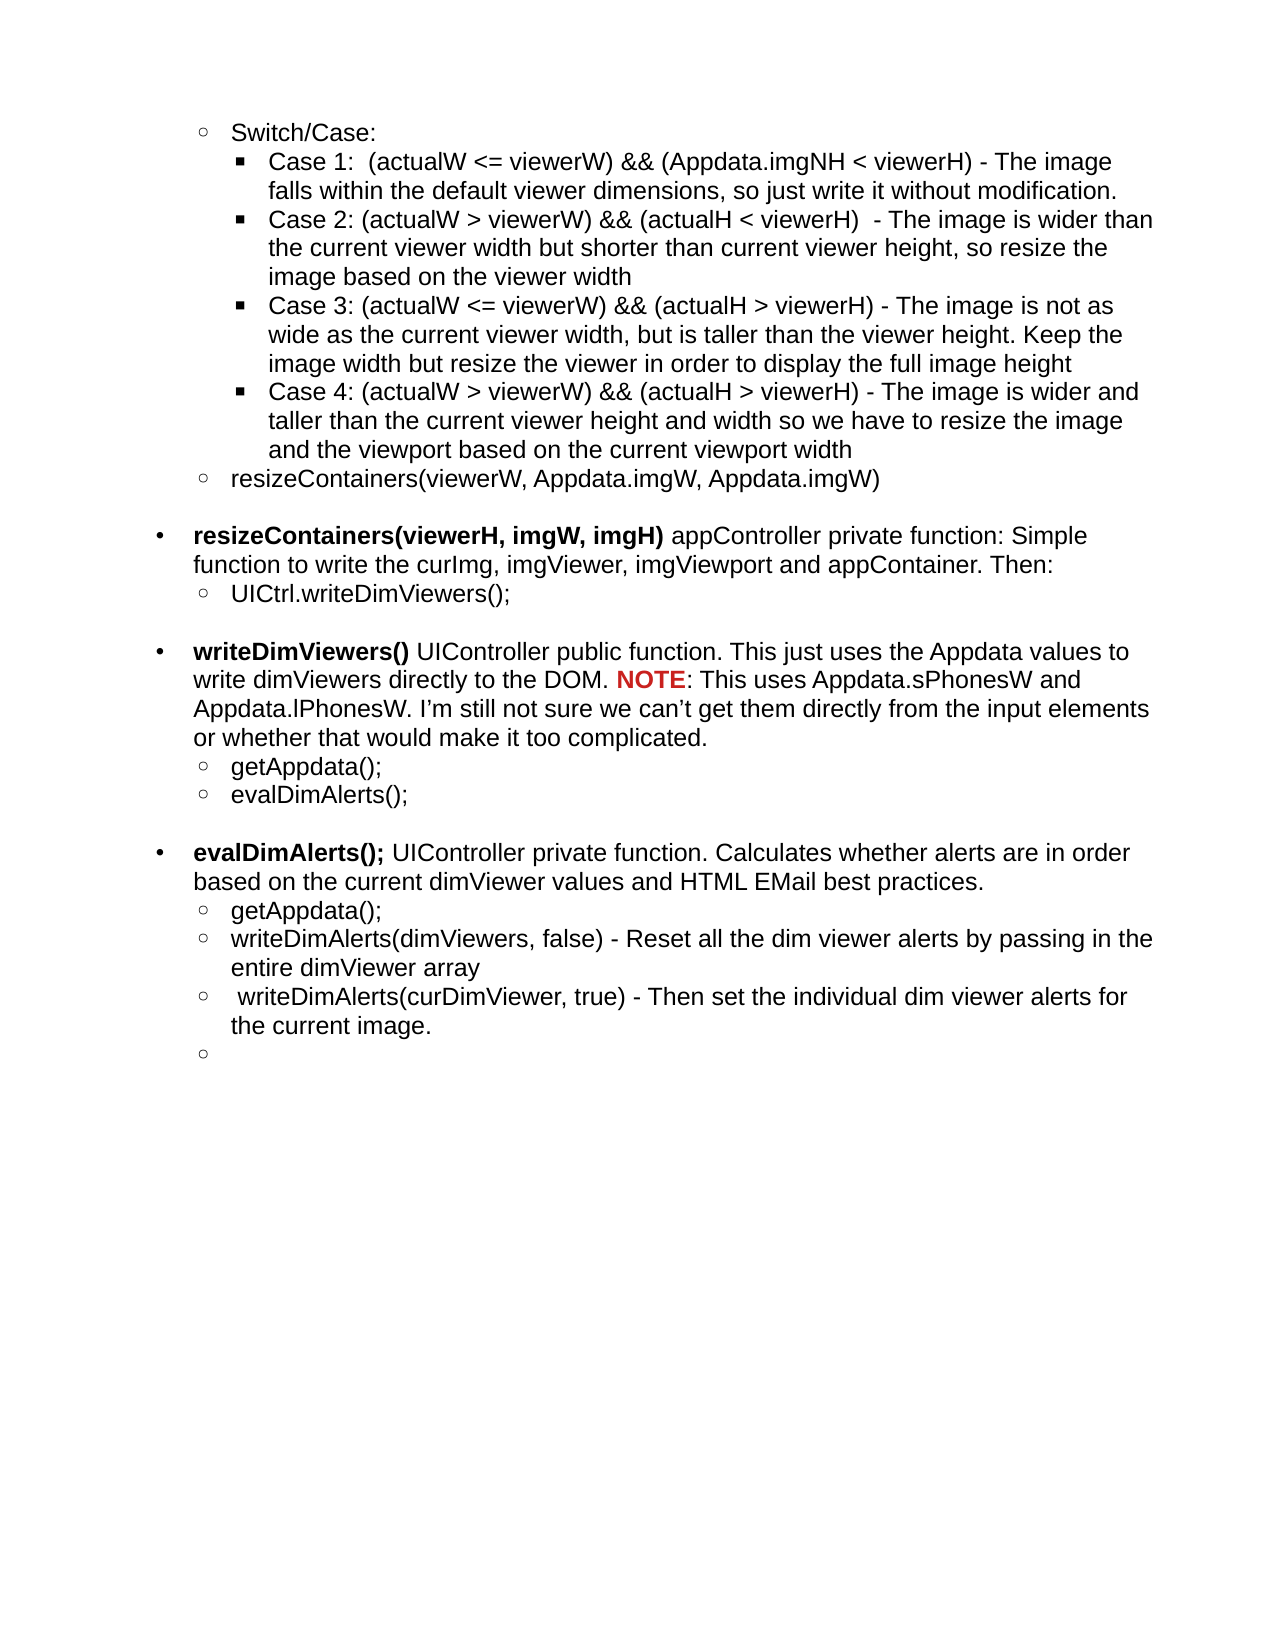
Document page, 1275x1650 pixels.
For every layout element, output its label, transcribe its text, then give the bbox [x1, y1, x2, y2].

list writeDimViewers() UIController public function. This just uses the Appdata values to write dimViewers directly to the DOM. NOTE: This uses Appdata.sPhonesW and Appdata.lPhonesW. I’m still not sure we can’t get them directly from the input elements or whether that would make it too complicated. [156, 636, 1157, 752]
list evalDimAlerts(); [193, 780, 1157, 809]
list evalDimAlerts(); UIController private function. Calculates whether alerts are in order based on the current dimViewer values and HTML EMail best practices. [156, 838, 1157, 896]
list Case 4: (actualW > viewerW) && (actualH > viewerH) - The image is wider and taller than the current viewer height and width so we have to resize the image and the viewport based on the current viewport width [231, 377, 1157, 464]
list UICtrl.writeDimViewers(); [193, 579, 1157, 608]
list writeDimAlerts(dimViewers, false) - Reset all the dim viewer alerts by passing in the entire dimViewer array [193, 924, 1157, 982]
list Case 2: (actualW > viewerW) && (actualH < viewerH) - The image is wider than the current viewer width but shorter than current viewer height, so resize the image based on the viewer width [231, 204, 1157, 291]
list getAppdata(); [193, 752, 1157, 780]
list resizeContainers(viewerH, imgW, imgH) appController private function: Simple function to write the curImg, imgViewer, imgViewport and appContainer. Then: [156, 521, 1157, 579]
list Switch/Case: [193, 118, 1157, 147]
list Case 3: (actualW <= viewerW) && (actualH > viewerH) - The image is not as wide as the current viewer width, but is taller than the viewer height. Keep the image width but resize the viewer in order to display the full image height [231, 291, 1157, 377]
list Case 1: (actualW <= viewerW) && (Appdata.imgNH < viewerH) - The image falls within the default viewer dimensions, so just write it without modification. [231, 147, 1157, 204]
list getAppdata(); [193, 896, 1157, 924]
list resizeContainers(viewerW, Appdata.imgW, Appdata.imgW) [193, 464, 1157, 492]
list writeDimAlerts(curDimViewer, true) - Then set the individual dim viewer alerts for the current image. [193, 982, 1157, 1040]
